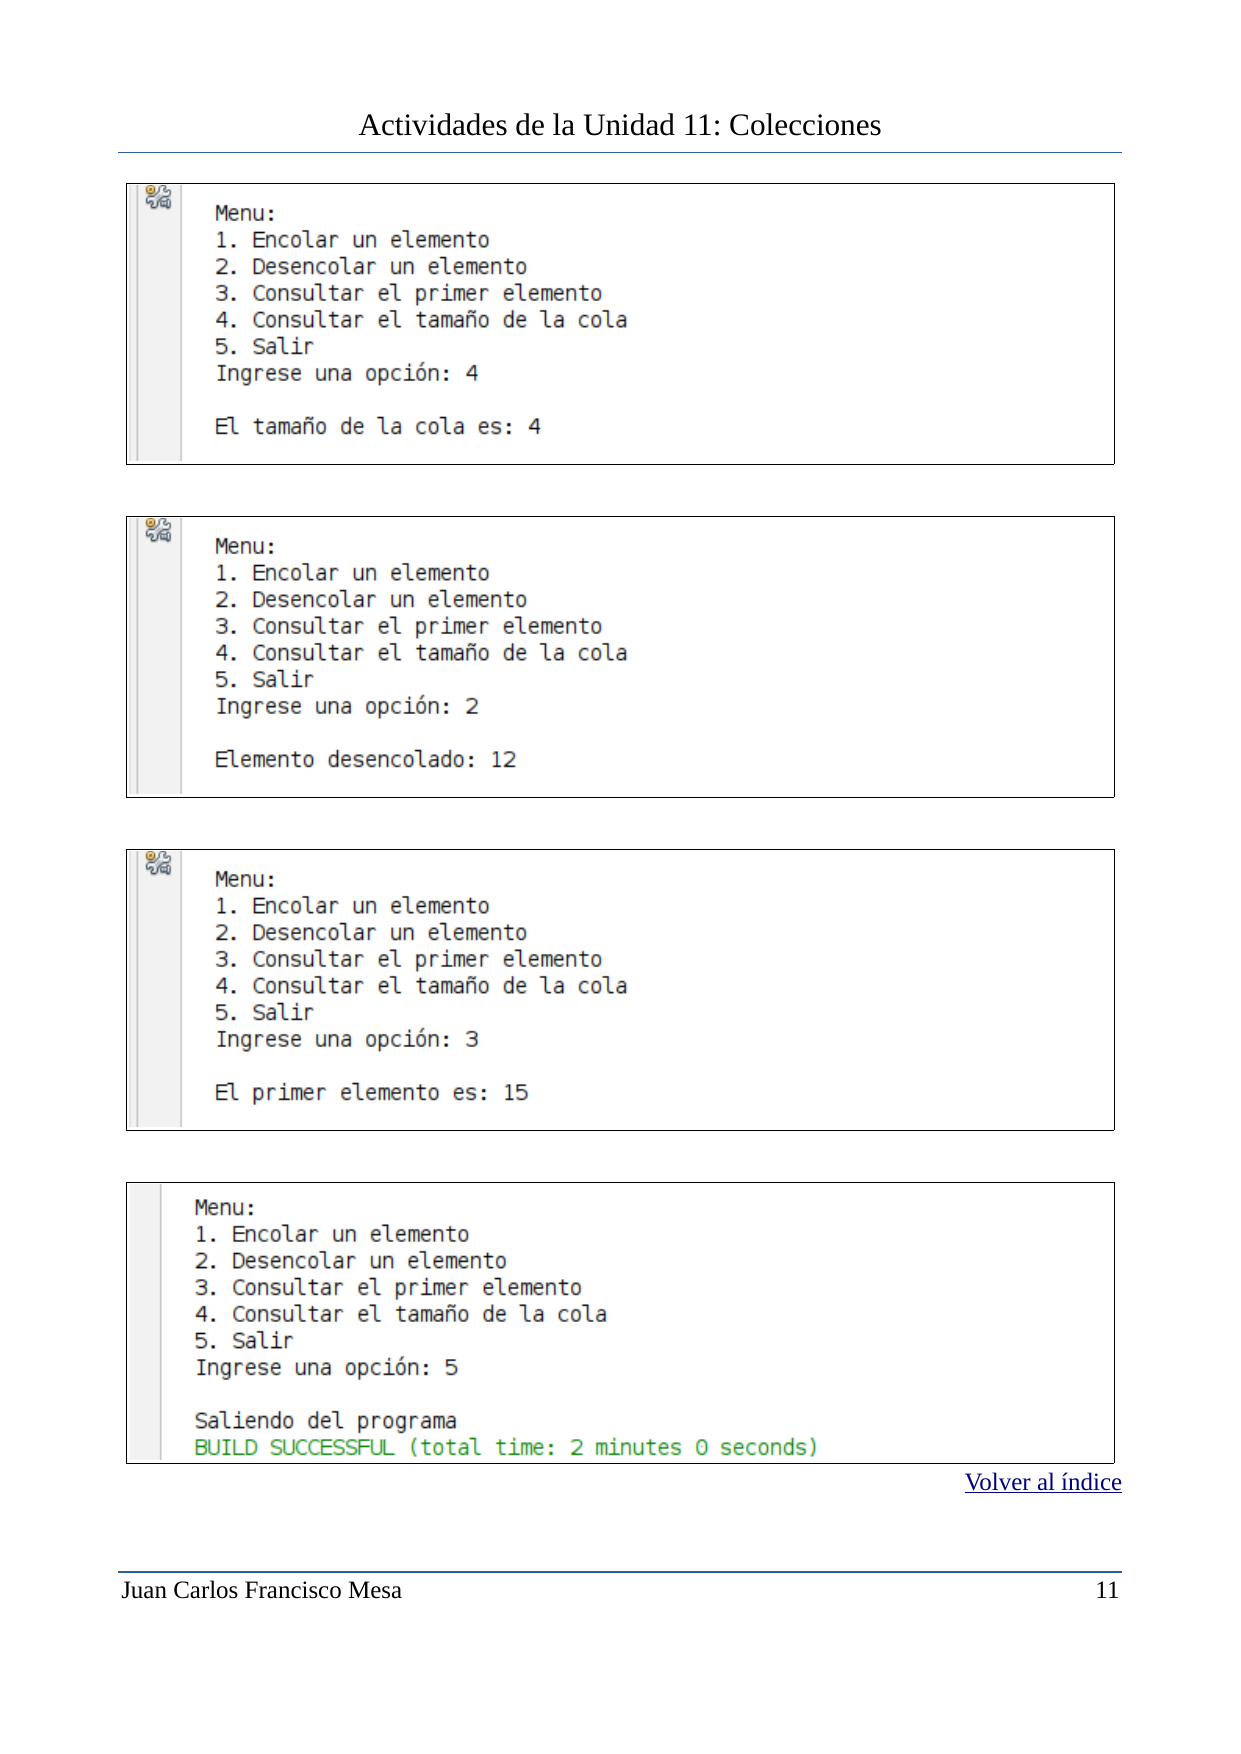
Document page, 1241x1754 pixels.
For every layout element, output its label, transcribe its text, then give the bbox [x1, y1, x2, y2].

picture [129, 185, 1111, 461]
picture [129, 851, 1111, 1127]
text Volver al índice [118, 1182, 1122, 1496]
picture [129, 1184, 1111, 1460]
picture [129, 518, 1111, 794]
